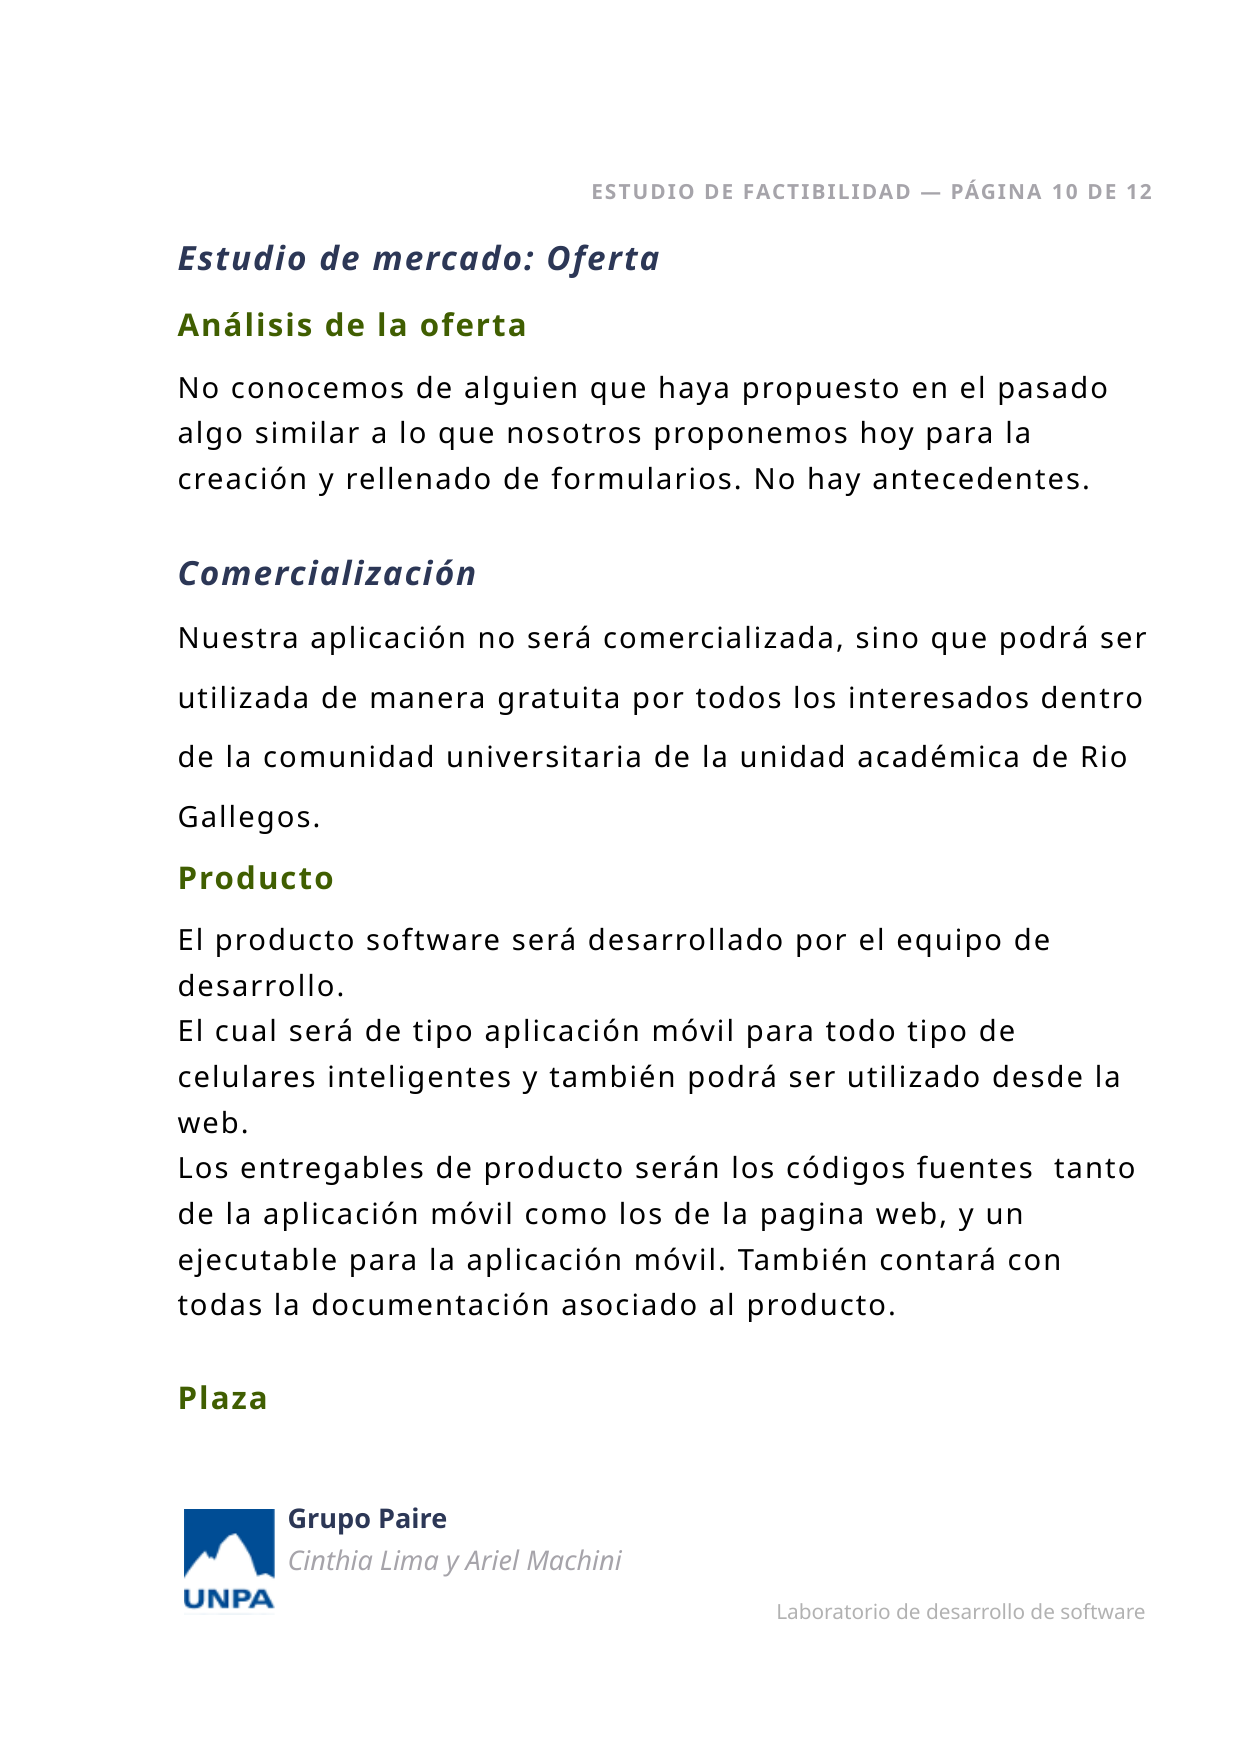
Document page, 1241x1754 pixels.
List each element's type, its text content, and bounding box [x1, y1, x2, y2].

text El producto software será desarrollado por el equipo de desarrollo. [177, 919, 1152, 1005]
picture [184, 1509, 275, 1615]
text Análisis de la oferta [177, 303, 1152, 346]
text Plaza [177, 1376, 1152, 1418]
text El cual será de tipo aplicación móvil para todo tipo de celulares inteligentes y también podrá ser utilizado desde la web. [177, 1011, 1152, 1142]
text Producto [177, 856, 1152, 898]
text Comercialización [177, 549, 1152, 595]
text No conocemos de alguien que haya propuesto en el pasado algo similar a lo que nosotros proponemos hoy para la creación y rellenado de formularios. No hay antecedentes. [177, 367, 1152, 498]
text Estudio de mercado: Oferta [177, 235, 1152, 281]
text Los entregables de producto serán los códigos fuentes tanto de la aplicación móvil como los de la pagina web, y un ejecutable para la aplicación móvil. También contará con todas la documentación asociado al producto. [177, 1148, 1152, 1324]
text Nuestra aplicación no será comercializada, sino que podrá ser utilizada de manera gratuita por todos los interesados dentro de la comunidad universitaria de la unidad académica de Rio Gallegos. [177, 618, 1152, 836]
